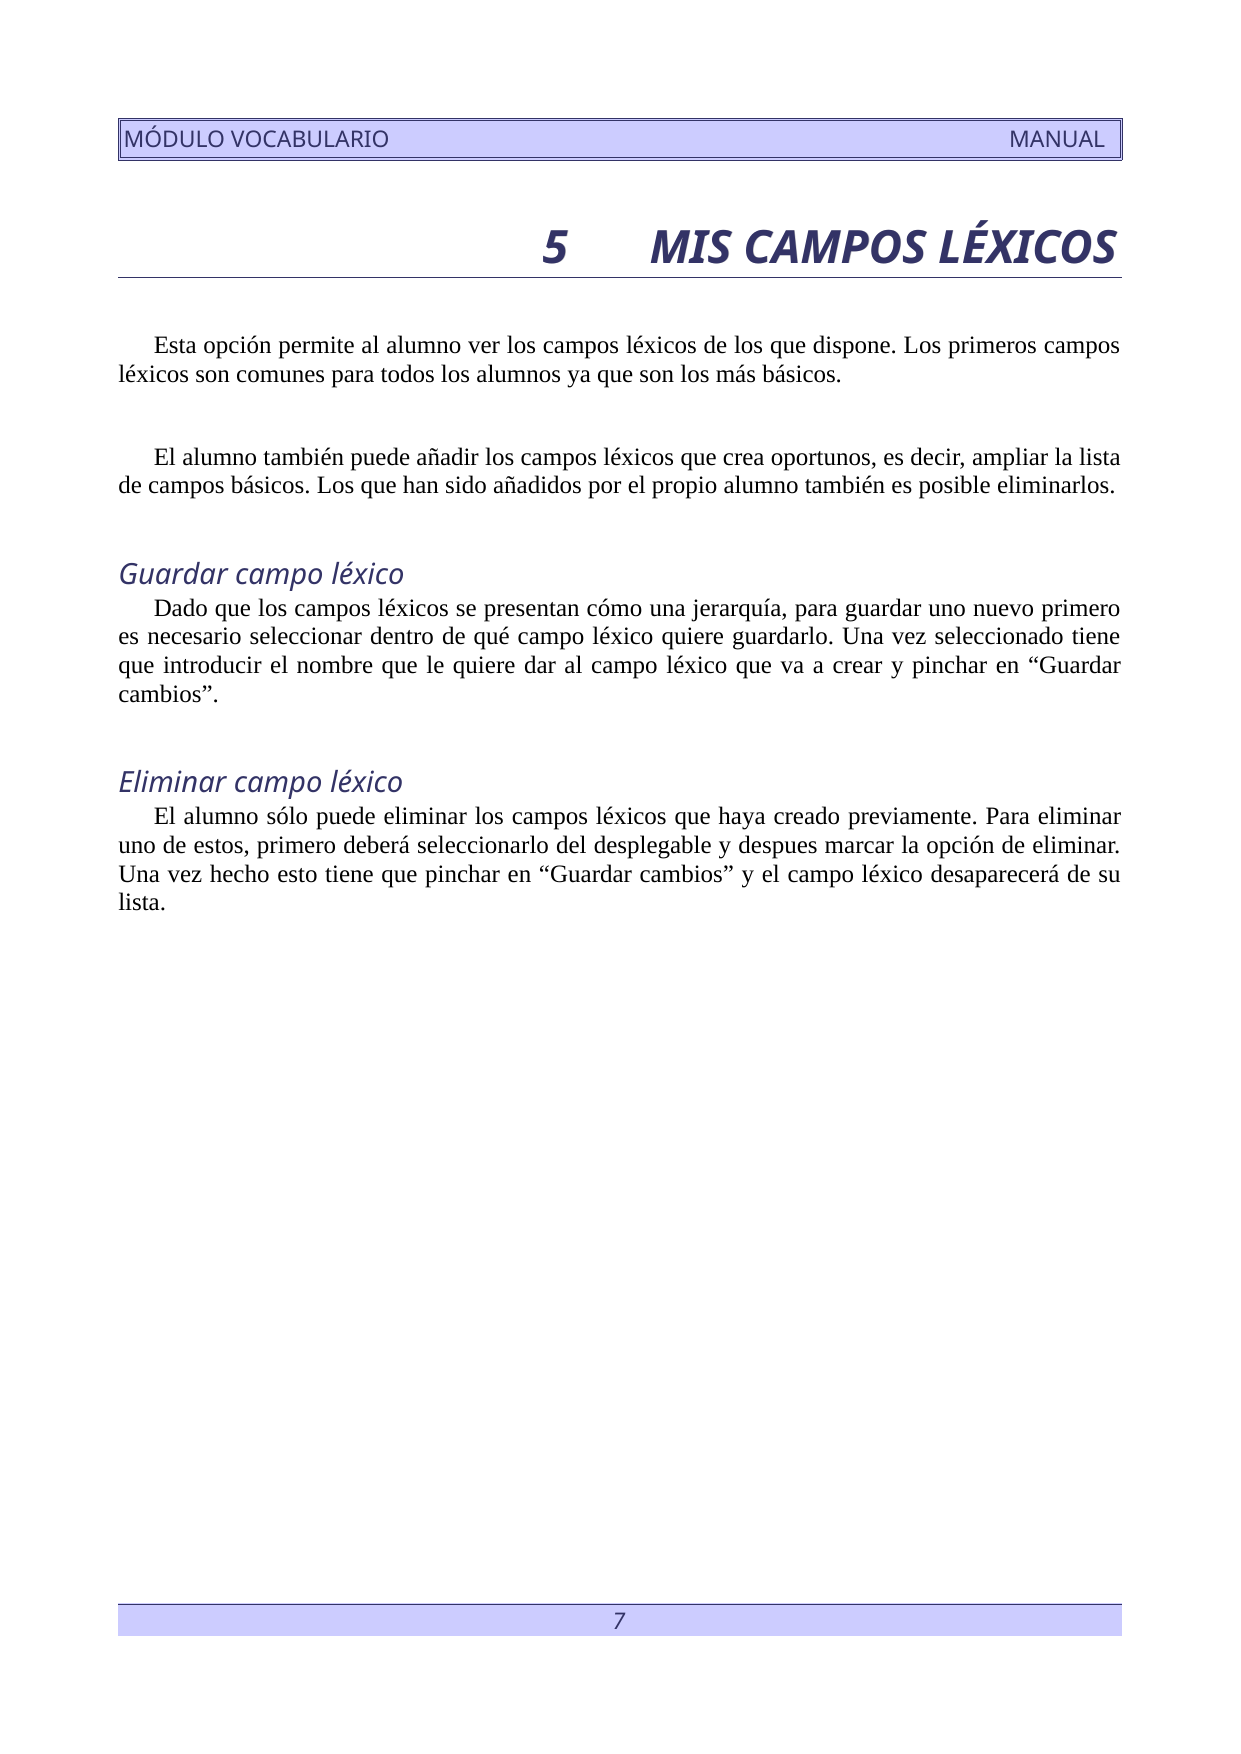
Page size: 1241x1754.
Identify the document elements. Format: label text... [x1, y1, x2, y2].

text Guardar campo léxico [118, 553, 1122, 593]
subtitle Mis campos léxicos [118, 214, 1122, 277]
text Dado que los campos léxicos se presentan cómo una jerarquía, para guardar uno nuevo primero es necesario seleccionar dentro de qué campo léxico quiere guardarlo. Una vez seleccionado tiene que introducir el nombre que le quiere dar al campo léxico que va a crear y pinchar en “Guardar cambios”. [118, 593, 1122, 708]
text Esta opción permite al alumno ver los campos léxicos de los que dispone. Los primeros campos léxicos son comunes para todos los alumnos ya que son los más básicos. [118, 331, 1122, 388]
text Eliminar campo léxico [118, 761, 1122, 801]
text El alumno también puede añadir los campos léxicos que crea oportunos, es decir, ampliar la lista de campos básicos. Los que han sido añadidos por el propio alumno también es posible eliminarlos. [118, 442, 1122, 499]
text El alumno sólo puede eliminar los campos léxicos que haya creado previamente. Para eliminar uno de estos, primero deberá seleccionarlo del desplegable y despues marcar la opción de eliminar. Una vez hecho esto tiene que pinchar en “Guardar cambios” y el campo léxico desaparecerá de su lista. [118, 801, 1122, 916]
